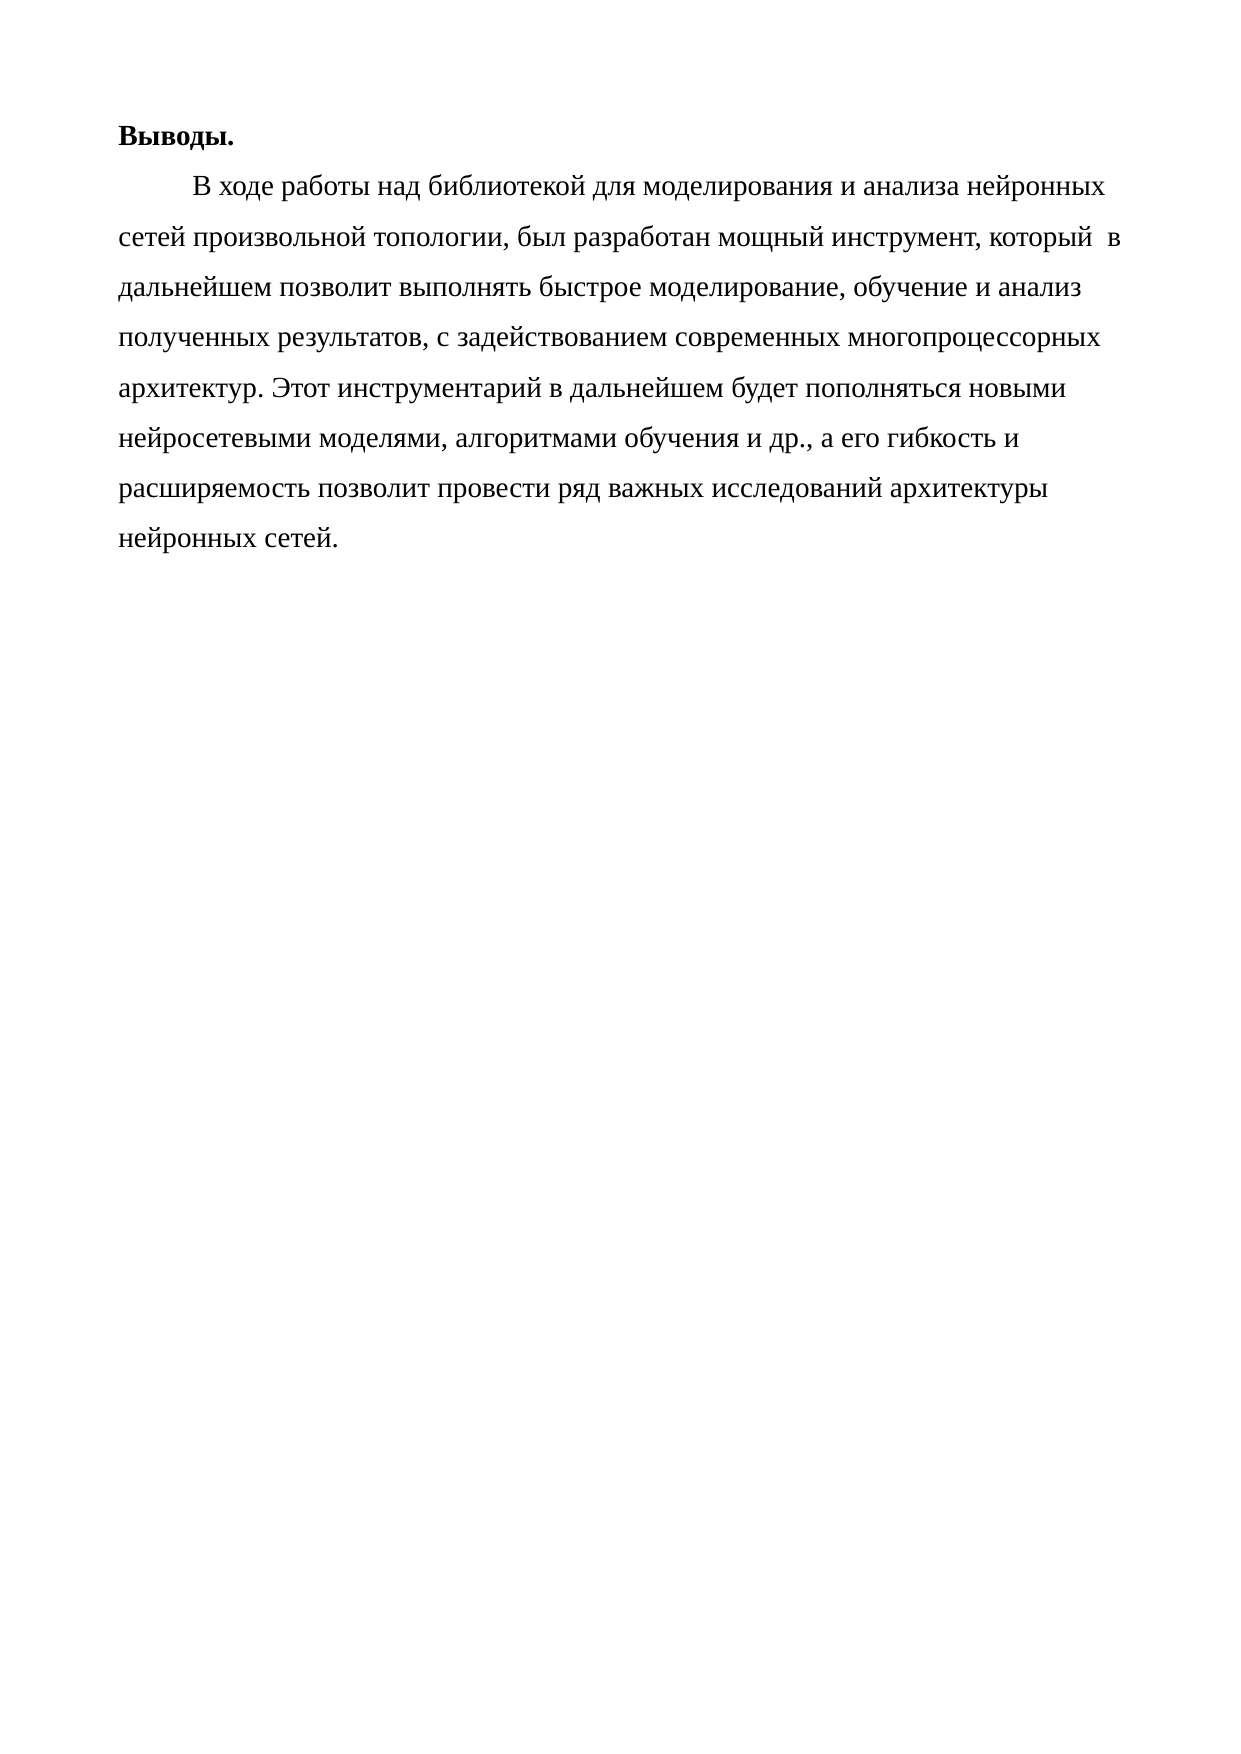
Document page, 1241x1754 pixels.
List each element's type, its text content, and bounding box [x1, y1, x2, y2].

text Выводы. [118, 118, 1122, 152]
text В ходе работы над библиотекой для моделирования и анализа нейронных сетей произвольной топологии, был разработан мощный инструмент, который в дальнейшем позволит выполнять быстрое моделирование, обучение и анализ полученных результатов, с задействованием современных многопроцессорных архитектур. Этот инструментарий в дальнейшем будет пополняться новыми нейросетевыми моделями, алгоритмами обучения и др., а его гибкость и расширяемость позволит провести ряд важных исследований архитектуры нейронных сетей. [118, 168, 1122, 554]
